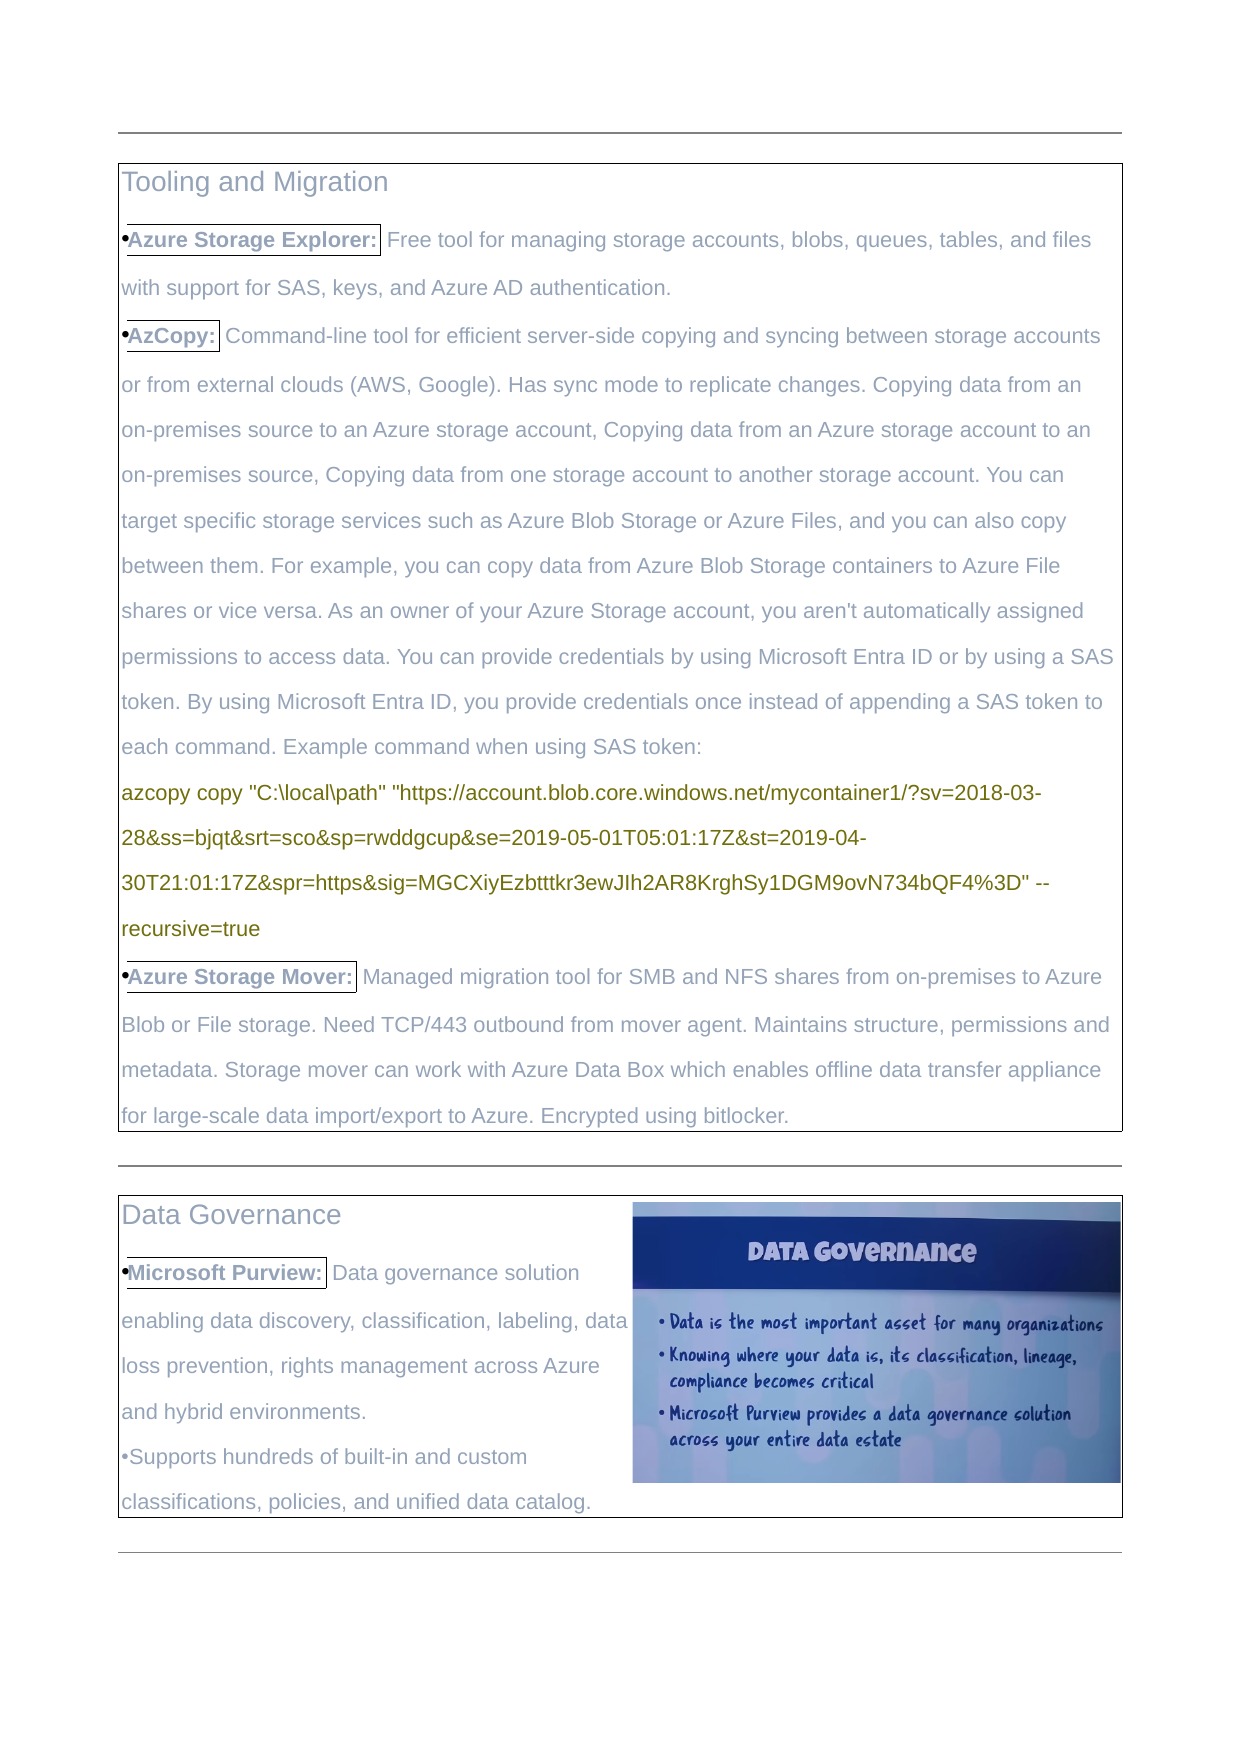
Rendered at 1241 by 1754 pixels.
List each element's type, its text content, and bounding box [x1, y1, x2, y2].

list Microsoft Purview: Data governance solution enabling data discovery, classification, labeling, data loss prevention, rights management across Azure and hybrid environments. [119, 1253, 632, 1424]
list Azure Storage Mover: Managed migration tool for SMB and NFS shares from on-premises to Azure Blob or File storage. Need TCP/443 outbound from mover agent. Maintains structure, permissions and metadata. Storage mover can work with Azure Data Box which enables offline data transfer appliance for large-scale data import/export to Azure. Encrypted using bitlocker. [119, 958, 1122, 1131]
subtitle Data Governance [119, 1196, 1122, 1231]
list Supports hundreds of built-in and custom classifications, policies, and unified data catalog. [119, 1441, 1122, 1517]
subtitle Tooling and Migration [119, 164, 1122, 198]
list Azure Storage Explorer: Free tool for managing storage accounts, blobs, queues, tables, and files with support for SAS, keys, and Azure AD authentication. [119, 221, 1122, 300]
picture [632, 1202, 1121, 1483]
list AzCopy: Command-line tool for efficient server-side copying and syncing between storage accounts or from external clouds (AWS, Google). Has sync mode to replicate changes. Copying data from an on-premises source to an Azure storage account, Copying data from an Azure storage account to an on-premises source, Copying data from one storage account to another storage account. You can target specific storage services such as Azure Blob Storage or Azure Files, and you can also copy between them. For example, you can copy data from Azure Blob Storage containers to Azure File shares or vice versa. As an owner of your Azure Storage account, you aren't automatically assigned permissions to access data. You can provide credentials by using Microsoft Entra ID or by using a SAS token. By using Microsoft Entra ID, you provide credentials once instead of appending a SAS token to each command. Example command when using SAS token: azcopy copy "C:\local\path" "https://account.blob.core.windows.net/mycontainer1/?sv=2018-03-28&ss=bjqt&srt=sco&sp=rwddgcup&se=2019-05-01T05:01:17Z&st=2019-04-30T21:01:17Z&spr=https&sig=MGCXiyEzbtttkr3ewJIh2AR8KrghSy1DGM9ovN734bQF4%3D" --recursive=true [119, 317, 1122, 941]
